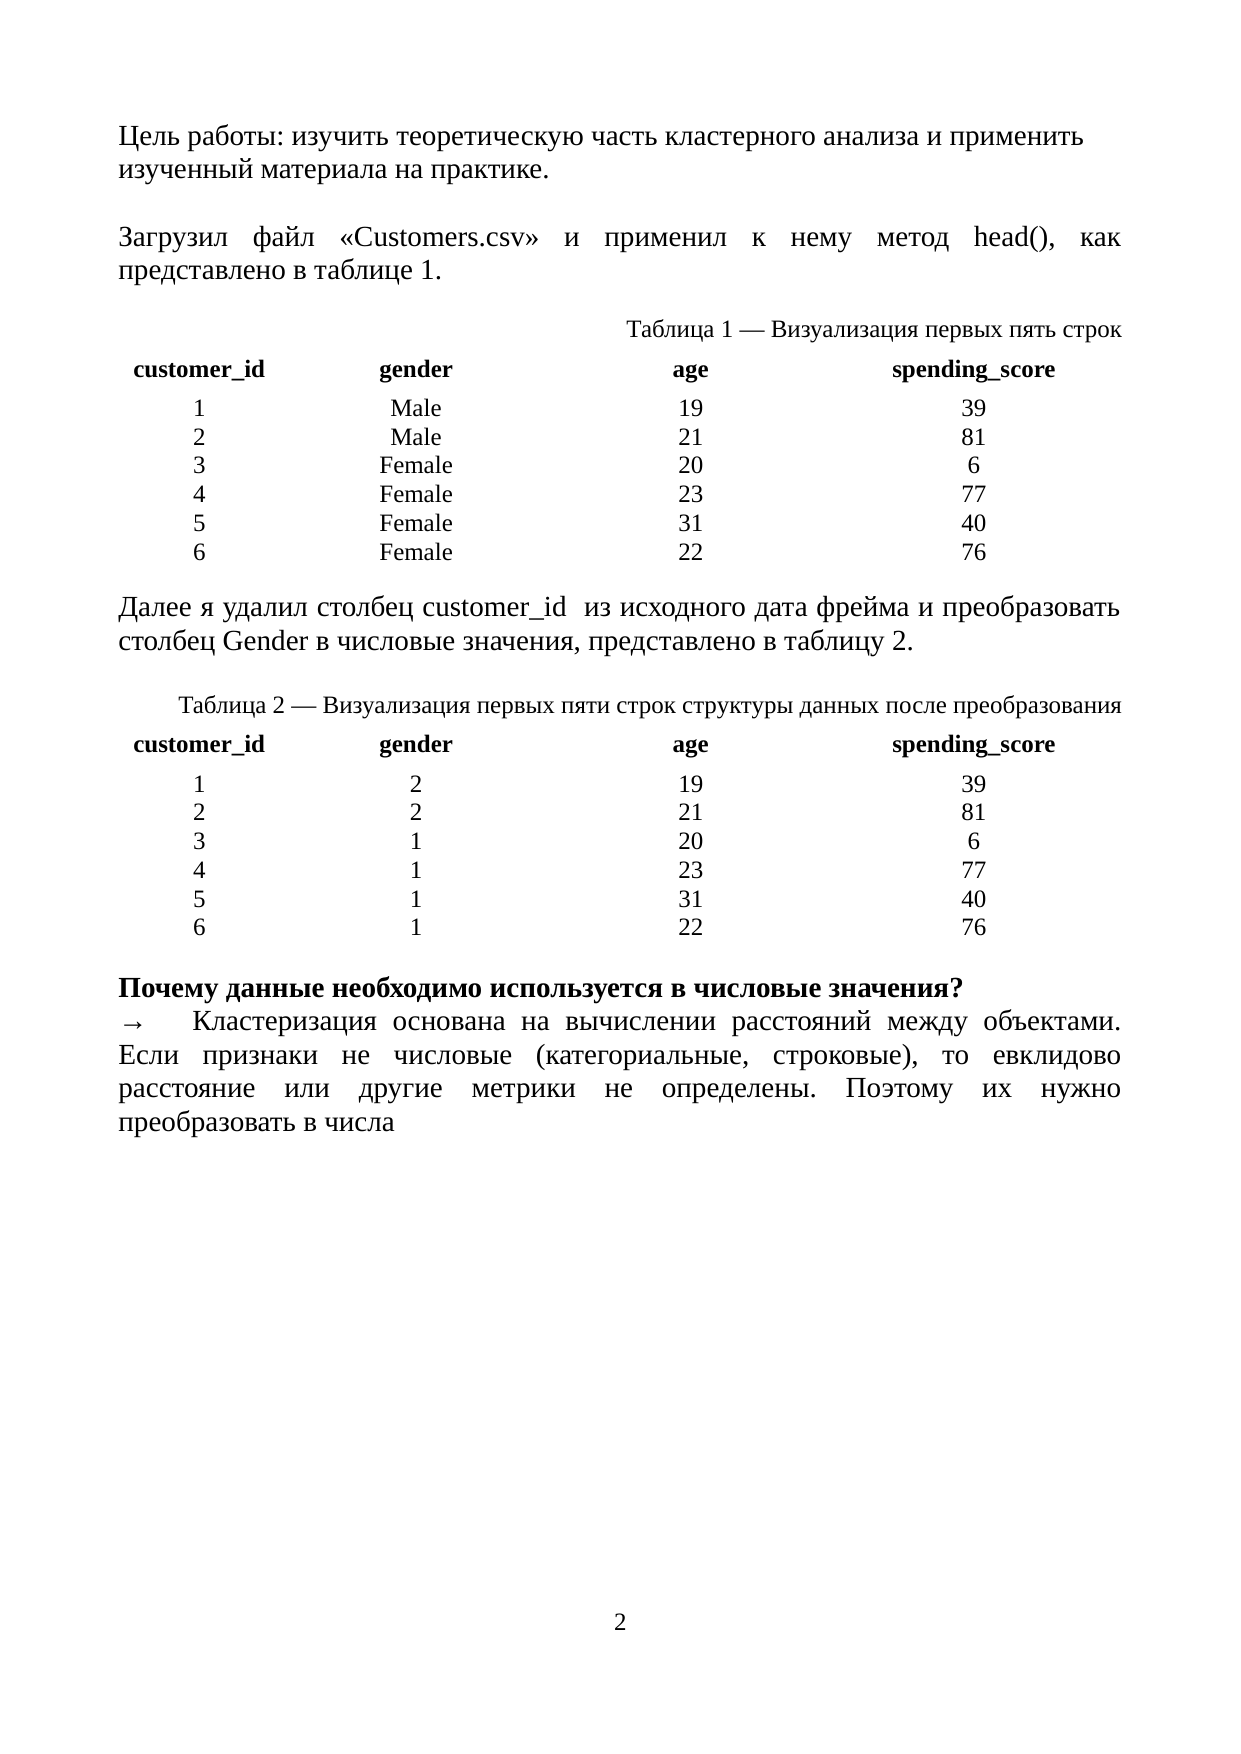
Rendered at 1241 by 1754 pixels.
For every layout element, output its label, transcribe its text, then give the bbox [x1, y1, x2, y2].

table_cell 1 [283, 826, 549, 855]
table_cell 2 [283, 798, 549, 826]
table_cell 1 [283, 884, 549, 912]
table_cell 40 [833, 884, 1115, 912]
table_header spending_score [833, 719, 1115, 769]
text Почему данные необходимо используется в числовые значения? [118, 970, 1122, 1003]
table_cell 20 [549, 451, 832, 479]
table_header spending_score [833, 343, 1115, 393]
table_cell 40 [833, 508, 1115, 537]
table_cell 81 [833, 798, 1115, 826]
table_cell 21 [549, 422, 832, 451]
table_cell 6 [115, 537, 283, 566]
table_cell 21 [549, 798, 832, 826]
table_cell 19 [549, 769, 832, 797]
text Загрузил файл «Customers.csv» и применил к нему метод head(), как представлено в таблице 1. [118, 219, 1122, 286]
table_cell 31 [549, 508, 832, 537]
table_cell Male [283, 422, 549, 451]
table_cell 5 [115, 508, 283, 537]
table_cell 76 [833, 537, 1115, 566]
table_cell 1 [283, 855, 549, 884]
table_cell Male [283, 393, 549, 422]
table_header age [549, 719, 832, 769]
table_cell 1 [283, 913, 549, 941]
table_cell 22 [549, 913, 832, 941]
table_cell 23 [549, 479, 832, 508]
text Цель работы: изучить теоретическую часть кластерного анализа и применить [118, 118, 1122, 152]
table_cell 3 [115, 451, 283, 479]
table_header gender [283, 343, 549, 393]
table_header customer_id [115, 343, 283, 393]
text Далее я удалил столбец customer_id из исходного дата фрейма и преобразовать столбец Gender в числовые значения, представлено в таблицу 2. [118, 589, 1122, 657]
table_cell 31 [549, 884, 832, 912]
table_header gender [283, 719, 549, 769]
table_cell Female [283, 479, 549, 508]
text → Кластеризация основана на вычислении расстояний между объектами. Если признаки не числовые (категориальные, строковые), то евклидово расстояние или другие метрики не определены. Поэтому их нужно преобразовать в числа [118, 1003, 1122, 1138]
table_cell Female [283, 451, 549, 479]
table_cell Female [283, 537, 549, 566]
table_cell 4 [115, 855, 283, 884]
table_cell 77 [833, 855, 1115, 884]
table_cell 1 [115, 769, 283, 797]
table_cell 3 [115, 826, 283, 855]
text Таблица 2 — Визуализация первых пяти строк структуры данных после преобразования [118, 690, 1122, 719]
table_header age [549, 343, 832, 393]
text Таблица 1 — Визуализация первых пять строк [118, 314, 1122, 343]
table_cell 2 [115, 798, 283, 826]
table_cell 76 [833, 913, 1115, 941]
table_cell 5 [115, 884, 283, 912]
table_cell 39 [833, 393, 1115, 422]
table_cell 1 [115, 393, 283, 422]
table_cell 6 [833, 826, 1115, 855]
table_header customer_id [115, 719, 283, 769]
table_cell 4 [115, 479, 283, 508]
table_cell 6 [833, 451, 1115, 479]
table_cell 22 [549, 537, 832, 566]
table_cell 23 [549, 855, 832, 884]
table_cell 2 [283, 769, 549, 797]
table_cell 2 [115, 422, 283, 451]
text изученный материала на практике. [118, 152, 1122, 185]
table_cell Female [283, 508, 549, 537]
table_cell 81 [833, 422, 1115, 451]
table_cell 19 [549, 393, 832, 422]
table_cell 39 [833, 769, 1115, 797]
table_cell 77 [833, 479, 1115, 508]
table_cell 20 [549, 826, 832, 855]
table_cell 6 [115, 913, 283, 941]
